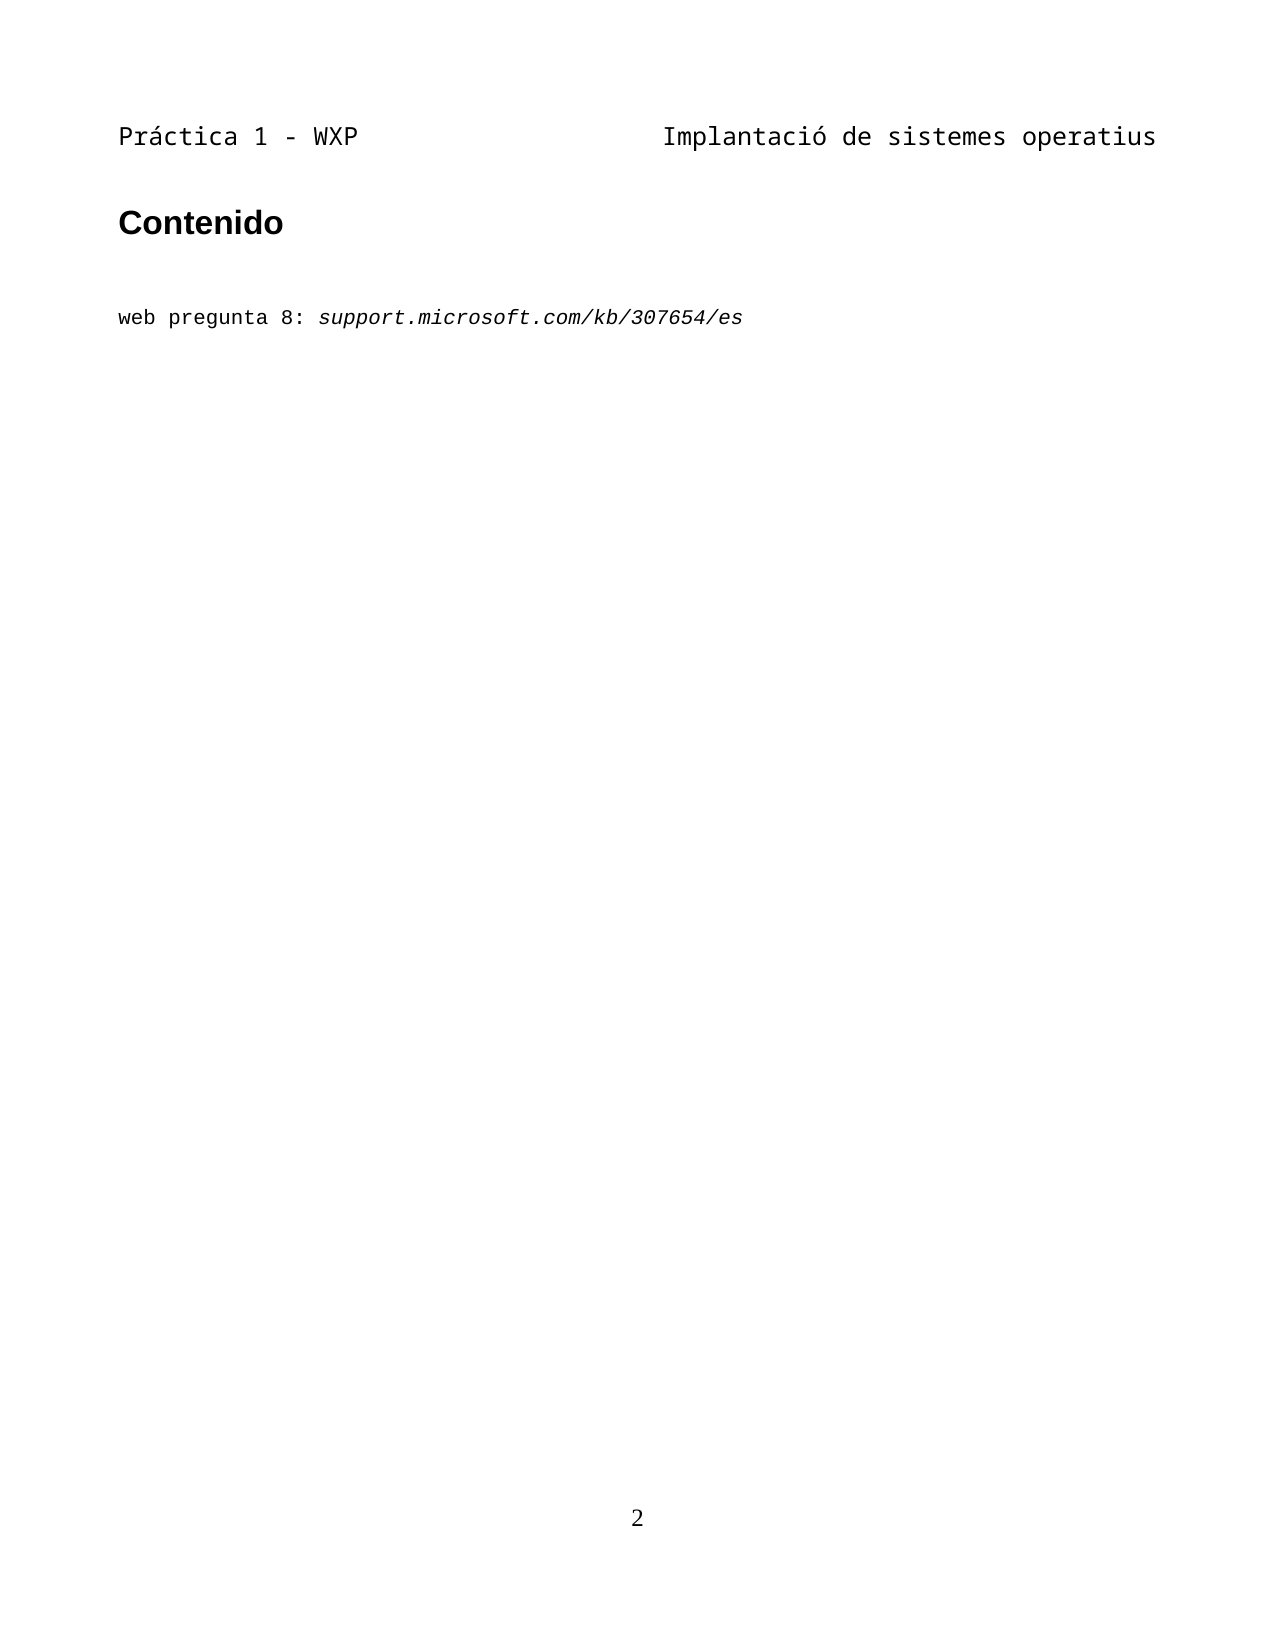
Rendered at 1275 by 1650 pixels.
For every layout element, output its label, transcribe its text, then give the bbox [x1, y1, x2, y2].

text Contenido [118, 202, 1157, 241]
text web pregunta 8: support.microsoft.com/kb/307654/es [118, 307, 1157, 330]
